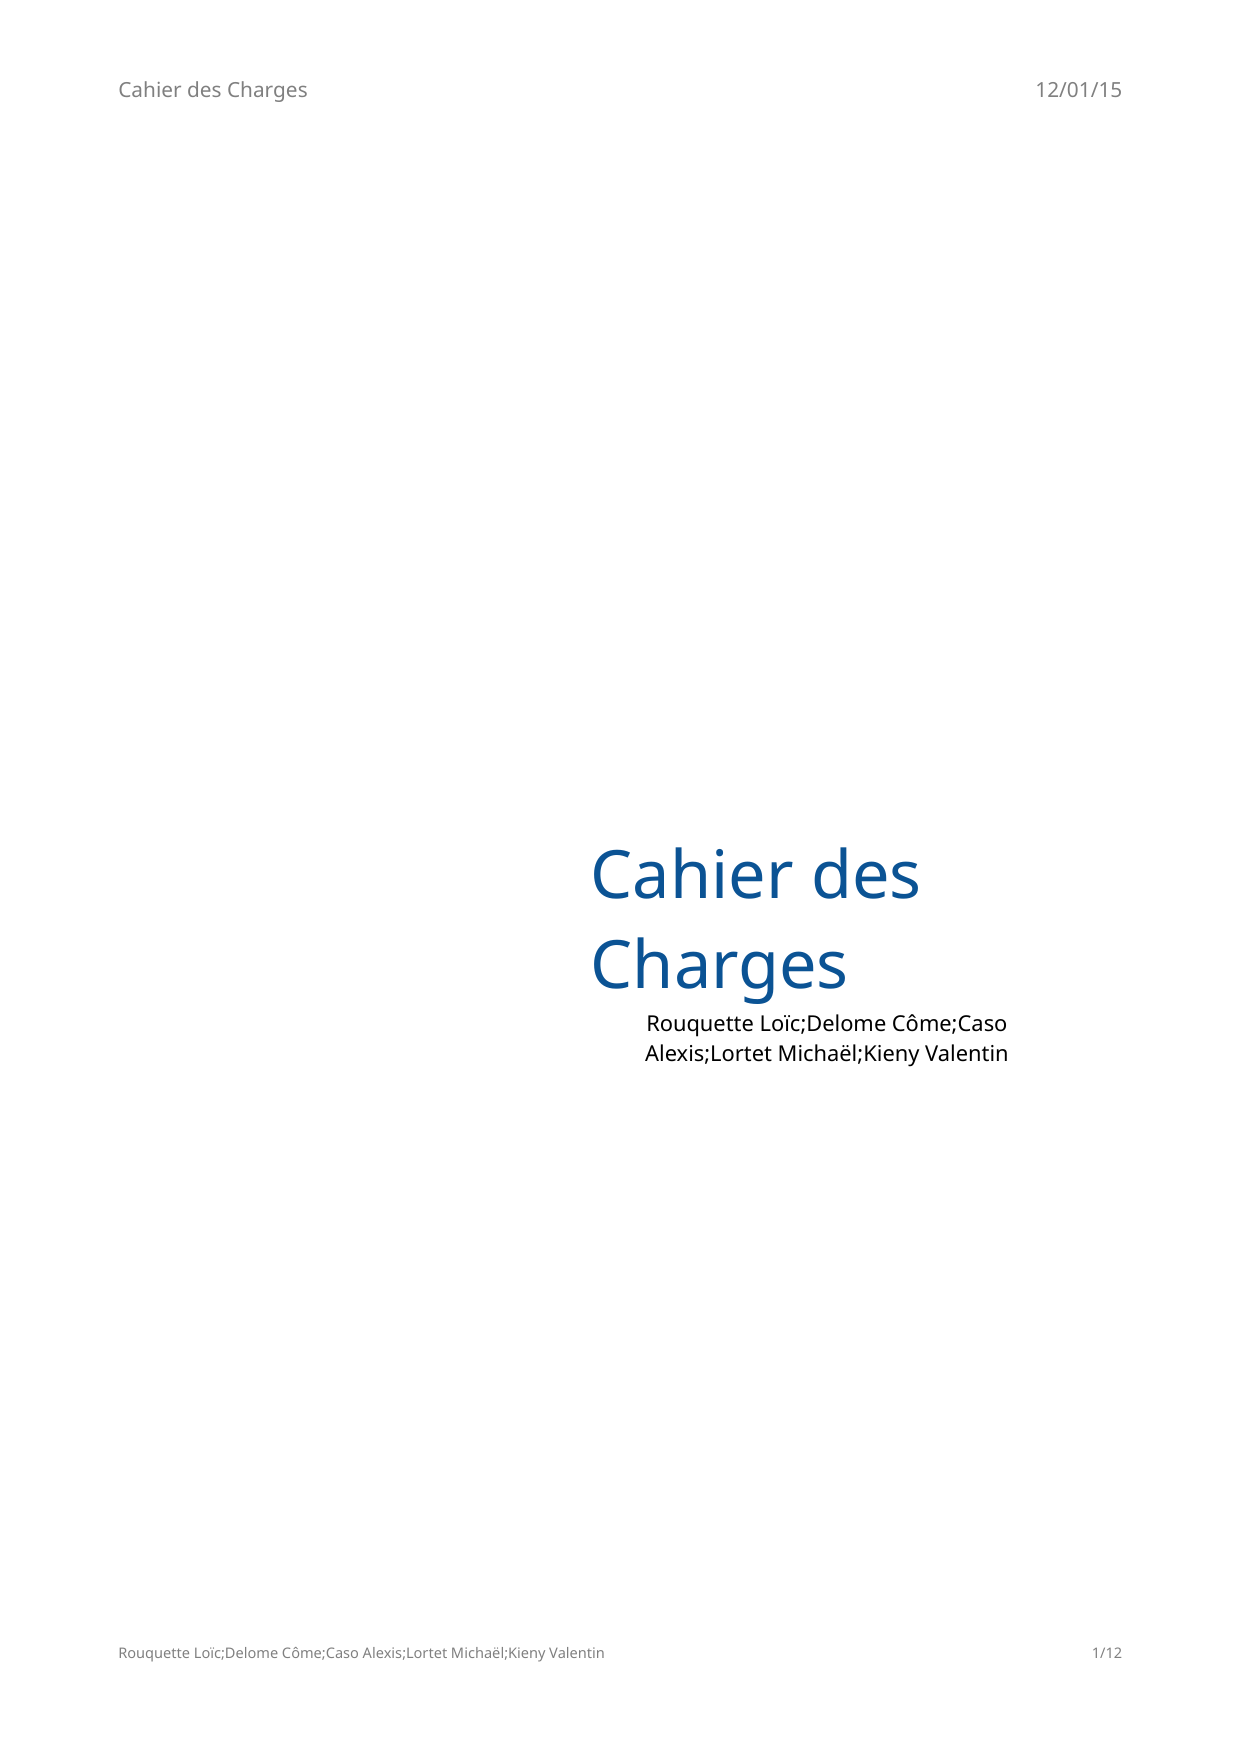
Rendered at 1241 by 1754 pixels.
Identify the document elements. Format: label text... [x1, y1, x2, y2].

text Rouquette Loïc Delome Côme Caso Alexis Lortet Michaël Kieny Valentin [591, 1008, 1063, 1068]
text Cahier des Charges [591, 827, 1004, 1008]
